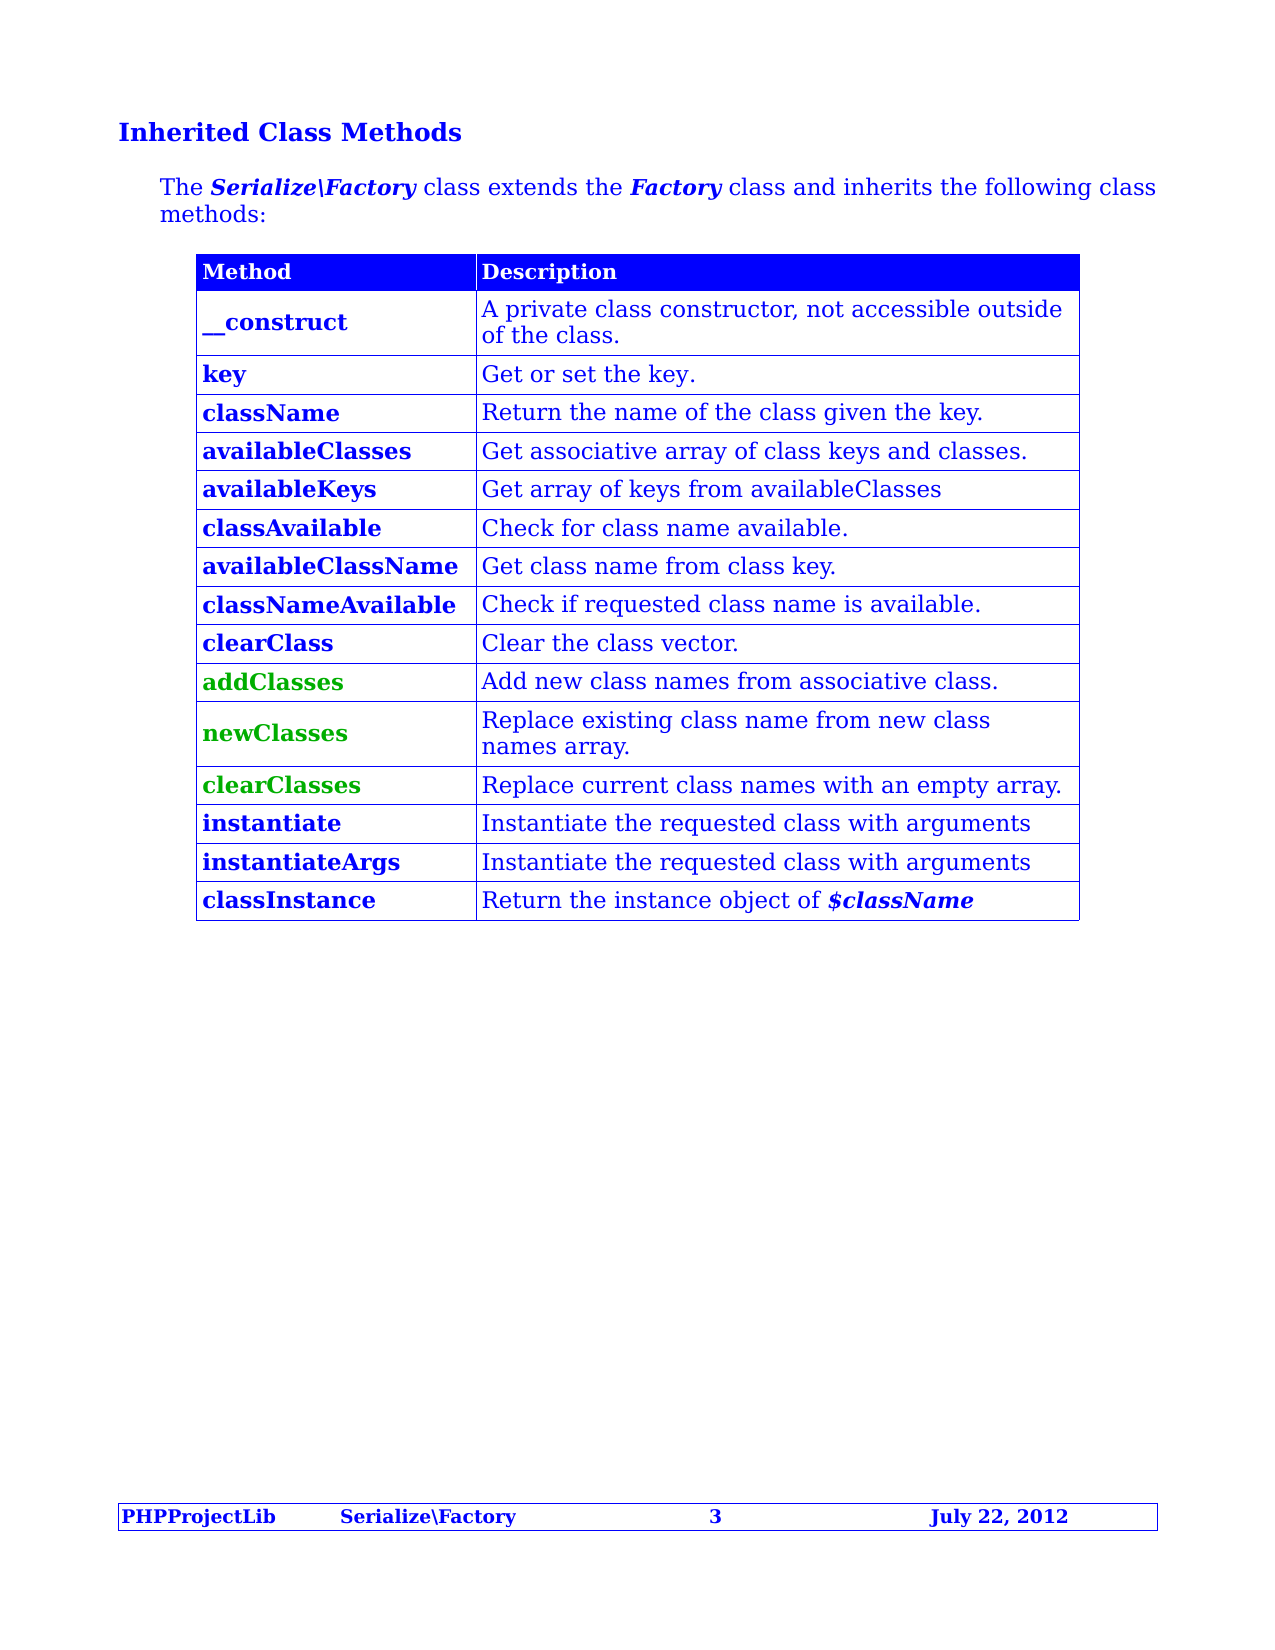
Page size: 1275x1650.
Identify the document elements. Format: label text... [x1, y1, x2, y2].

table_cell A private class constructor, not accessible outside of the class. [477, 291, 1079, 355]
title Inherited Class Methods [118, 118, 1157, 147]
table_cell availableClassName [197, 548, 476, 586]
table_cell Clear the class vector. [477, 625, 1079, 663]
table_cell Replace current class names with an empty array. [477, 767, 1079, 804]
table_cell classNameAvailable [197, 587, 476, 624]
table_cell Return the instance object of $className [477, 882, 1079, 920]
table_cell instantiateArgs [197, 844, 476, 881]
table_cell addClasses [197, 664, 476, 701]
table_cell Instantiate the requested class with arguments [477, 844, 1079, 881]
table_cell instantiate [197, 805, 476, 843]
table_cell className [197, 395, 476, 432]
table_cell Get class name from class key. [477, 548, 1079, 586]
table_cell clearClass [197, 625, 476, 663]
table_header Description [477, 255, 1079, 290]
table_cell clearClasses [197, 767, 476, 804]
table_cell classAvailable [197, 510, 476, 547]
table_cell availableKeys [197, 471, 476, 509]
table_cell Check if requested class name is available. [477, 587, 1079, 624]
table_cell Get or set the key. [477, 356, 1079, 393]
table_cell classInstance [197, 882, 476, 920]
table_cell Get array of keys from availableClasses [477, 471, 1079, 509]
table_cell Add new class names from associative class. [477, 664, 1079, 701]
table_cell Replace existing class name from new class names array. [477, 702, 1079, 766]
text The Serialize\Factory class extends the Factory class and inherits the following class methods: [159, 174, 1157, 227]
table_cell Instantiate the requested class with arguments [477, 805, 1079, 843]
table_header Method [197, 255, 476, 290]
table_cell newClasses [197, 702, 476, 766]
table_cell __construct [197, 291, 476, 355]
table_cell availableClasses [197, 433, 476, 470]
table_cell Check for class name available. [477, 510, 1079, 547]
table_cell Return the name of the class given the key. [477, 395, 1079, 432]
table_cell key [197, 356, 476, 393]
table_cell Get associative array of class keys and classes. [477, 433, 1079, 470]
